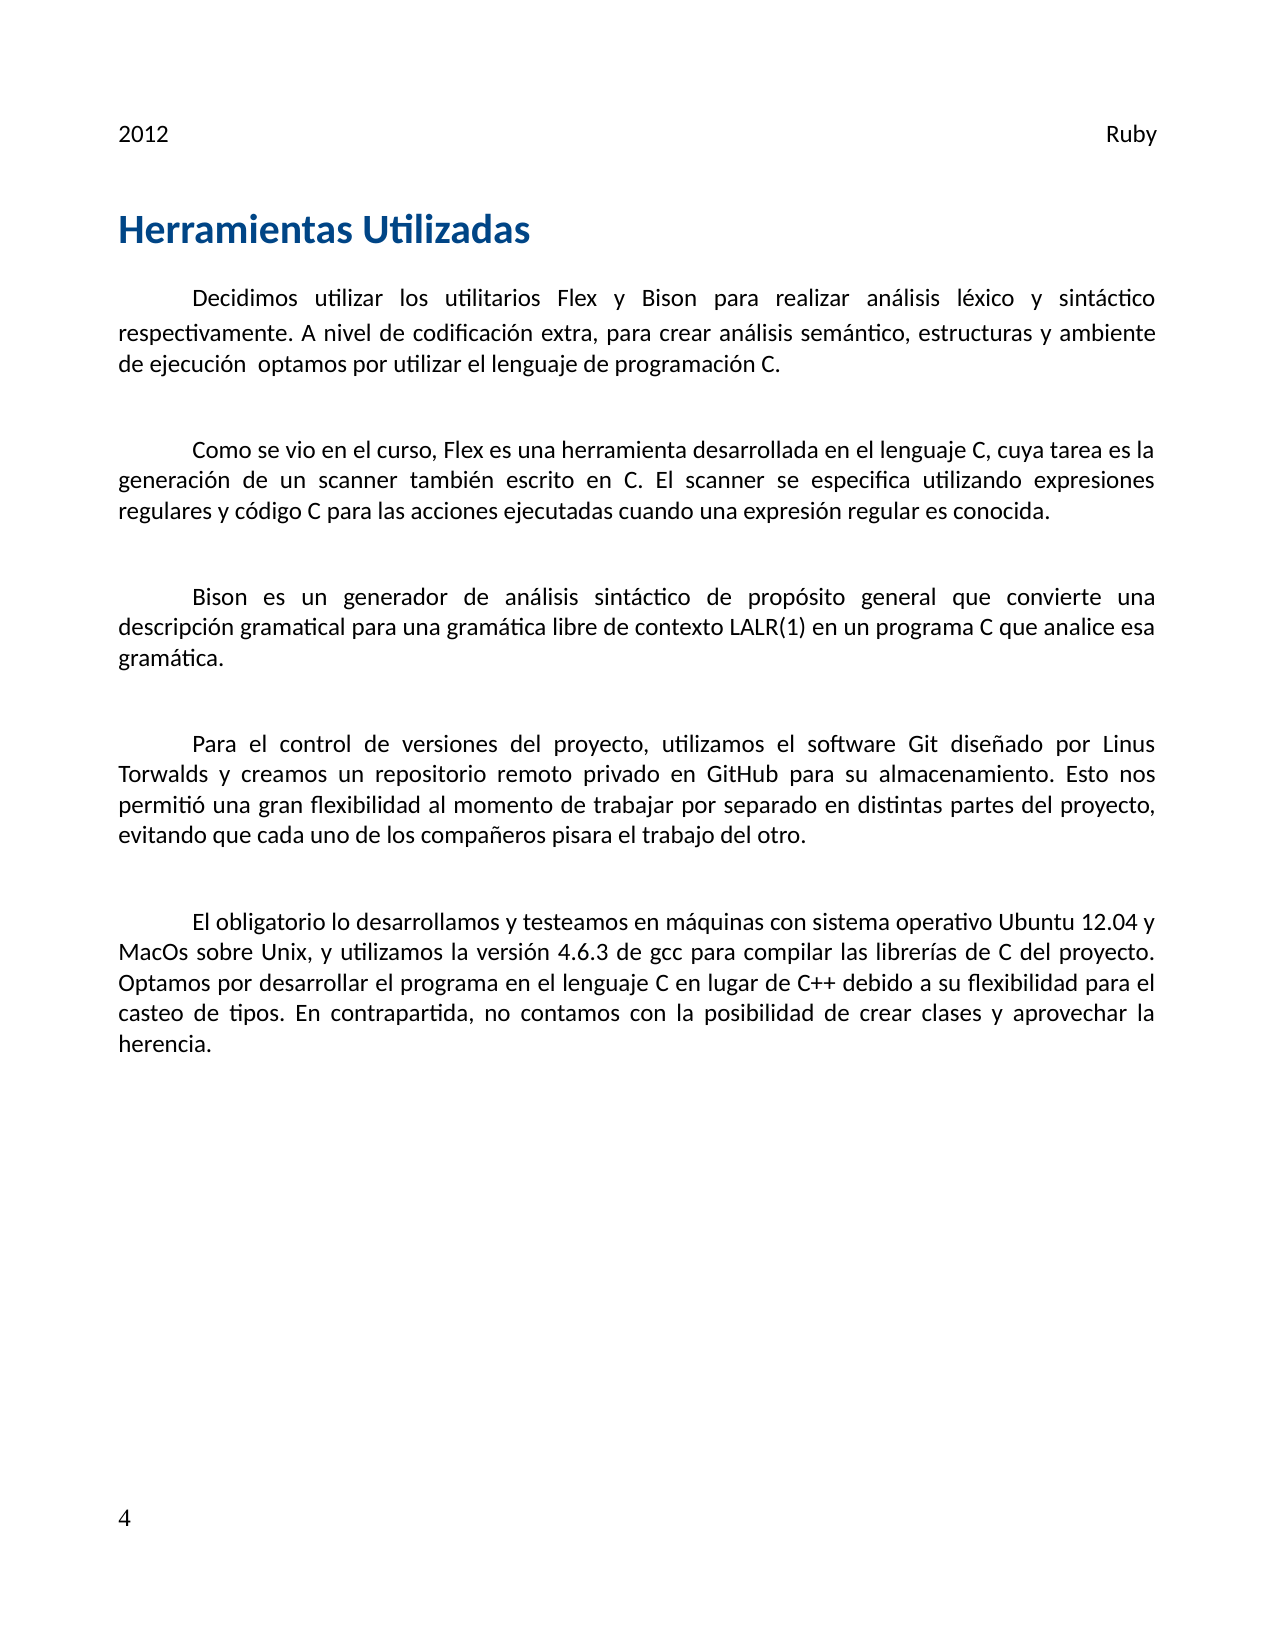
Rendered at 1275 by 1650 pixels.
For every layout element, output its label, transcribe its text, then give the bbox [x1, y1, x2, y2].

text Como se vio en el curso, Flex es una herramienta desarrollada en el lenguaje C, cuya tarea es la generación de un scanner también escrito en C. El scanner se especifica utilizando expresiones regulares y código C para las acciones ejecutadas cuando una expresión regular es conocida. [118, 434, 1157, 525]
text Bison es un generador de análisis sintáctico de propósito general que convierte una descripción gramatical para una gramática libre de contexto LALR(1) en un programa C que analice esa gramática. [118, 581, 1157, 672]
text El obligatorio lo desarrollamos y testeamos en máquinas con sistema operativo Ubuntu 12.04 y MacOs sobre Unix, y utilizamos la versión 4.6.3 de gcc para compilar las librerías de C del proyecto. Optamos por desarrollar el programa en el lenguaje C en lugar de C++ debido a su flexibilidad para el casteo de tipos. En contrapartida, no contamos con la posibilidad de crear clases y aprovechar la herencia. [118, 906, 1157, 1058]
text Decidimos utilizar los utilitarios Flex y Bison para realizar análisis léxico y sintáctico respectivamente. A nivel de codificación extra, para crear análisis semántico, estructuras y ambiente de ejecución optamos por utilizar el lenguaje de programación C. [118, 266, 1157, 378]
text Para el control de versiones del proyecto, utilizamos el software Git diseñado por Linus Torwalds y creamos un repositorio remoto privado en GitHub para su almacenamiento. Esto nos permitió una gran flexibilidad al momento de trabajar por separado en distintas partes del proyecto, evitando que cada uno de los compañeros pisara el trabajo del otro. [118, 728, 1157, 850]
subtitle Herramientas Utilizadas [118, 203, 1157, 254]
